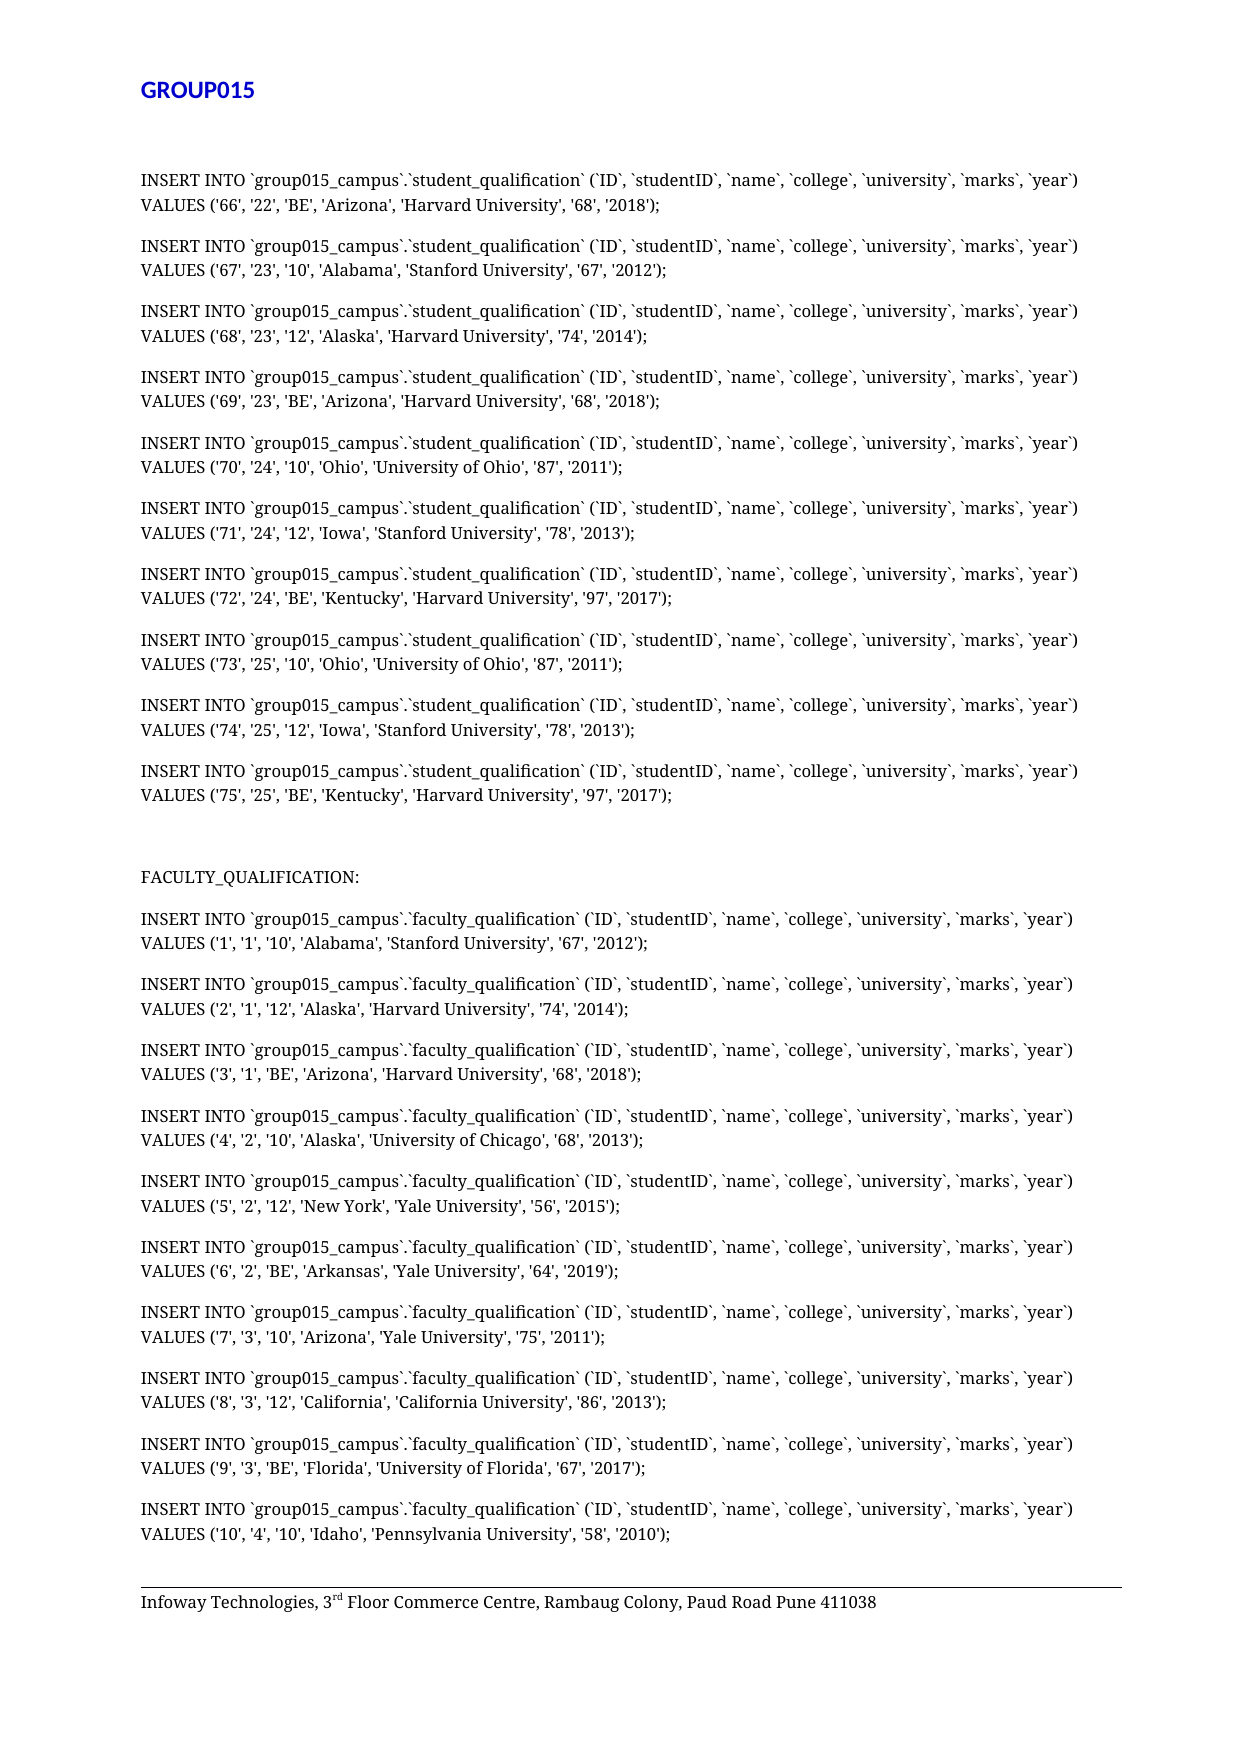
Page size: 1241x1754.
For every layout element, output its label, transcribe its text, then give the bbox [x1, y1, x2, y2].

text INSERT INTO `group015_campus`.`student_qualification` (`ID`, `studentID`, `name`, `college`, `university`, `marks`, `year`) VALUES ('72', '24', 'BE', 'Kentucky', 'Harvard University', '97', '2017'); [141, 562, 1122, 610]
text INSERT INTO `group015_campus`.`student_qualification` (`ID`, `studentID`, `name`, `college`, `university`, `marks`, `year`) VALUES ('75', '25', 'BE', 'Kentucky', 'Harvard University', '97', '2017'); [141, 759, 1122, 807]
text INSERT INTO `group015_campus`.`student_qualification` (`ID`, `studentID`, `name`, `college`, `university`, `marks`, `year`) VALUES ('69', '23', 'BE', 'Arizona', 'Harvard University', '68', '2018'); [141, 366, 1122, 413]
text INSERT INTO `group015_campus`.`faculty_qualification` (`ID`, `studentID`, `name`, `college`, `university`, `marks`, `year`) VALUES ('5', '2', '12', 'New York', 'Yale University', '56', '2015'); [141, 1170, 1122, 1217]
text INSERT INTO `group015_campus`.`faculty_qualification` (`ID`, `studentID`, `name`, `college`, `university`, `marks`, `year`) VALUES ('3', '1', 'BE', 'Arizona', 'Harvard University', '68', '2018'); [141, 1038, 1122, 1086]
text INSERT INTO `group015_campus`.`student_qualification` (`ID`, `studentID`, `name`, `college`, `university`, `marks`, `year`) VALUES ('67', '23', '10', 'Alabama', 'Stanford University', '67', '2012'); [141, 234, 1122, 282]
text INSERT INTO `group015_campus`.`student_qualification` (`ID`, `studentID`, `name`, `college`, `university`, `marks`, `year`) VALUES ('73', '25', '10', 'Ohio', 'University of Ohio', '87', '2011'); [141, 628, 1122, 675]
text INSERT INTO `group015_campus`.`faculty_qualification` (`ID`, `studentID`, `name`, `college`, `university`, `marks`, `year`) VALUES ('8', '3', '12', 'California', 'California University', '86', '2013'); [141, 1367, 1122, 1414]
text INSERT INTO `group015_campus`.`student_qualification` (`ID`, `studentID`, `name`, `college`, `university`, `marks`, `year`) VALUES ('66', '22', 'BE', 'Arizona', 'Harvard University', '68', '2018'); [141, 169, 1122, 216]
text INSERT INTO `group015_campus`.`student_qualification` (`ID`, `studentID`, `name`, `college`, `university`, `marks`, `year`) VALUES ('68', '23', '12', 'Alaska', 'Harvard University', '74', '2014'); [141, 300, 1122, 347]
text INSERT INTO `group015_campus`.`student_qualification` (`ID`, `studentID`, `name`, `college`, `university`, `marks`, `year`) VALUES ('70', '24', '10', 'Ohio', 'University of Ohio', '87', '2011'); [141, 431, 1122, 478]
text INSERT INTO `group015_campus`.`faculty_qualification` (`ID`, `studentID`, `name`, `college`, `university`, `marks`, `year`) VALUES ('9', '3', 'BE', 'Florida', 'University of Florida', '67', '2017'); [141, 1432, 1122, 1479]
text INSERT INTO `group015_campus`.`faculty_qualification` (`ID`, `studentID`, `name`, `college`, `university`, `marks`, `year`) VALUES ('4', '2', '10', 'Alaska', 'University of Chicago', '68', '2013'); [141, 1104, 1122, 1151]
text INSERT INTO `group015_campus`.`faculty_qualification` (`ID`, `studentID`, `name`, `college`, `university`, `marks`, `year`) VALUES ('2', '1', '12', 'Alaska', 'Harvard University', '74', '2014'); [141, 973, 1122, 1020]
text INSERT INTO `group015_campus`.`student_qualification` (`ID`, `studentID`, `name`, `college`, `university`, `marks`, `year`) VALUES ('71', '24', '12', 'Iowa', 'Stanford University', '78', '2013'); [141, 497, 1122, 544]
text INSERT INTO `group015_campus`.`student_qualification` (`ID`, `studentID`, `name`, `college`, `university`, `marks`, `year`) VALUES ('74', '25', '12', 'Iowa', 'Stanford University', '78', '2013'); [141, 694, 1122, 741]
text INSERT INTO `group015_campus`.`faculty_qualification` (`ID`, `studentID`, `name`, `college`, `university`, `marks`, `year`) VALUES ('10', '4', '10', 'Idaho', 'Pennsylvania University', '58', '2010'); [141, 1498, 1122, 1545]
text FACULTY_QUALIFICATION: [141, 866, 1122, 889]
text INSERT INTO `group015_campus`.`faculty_qualification` (`ID`, `studentID`, `name`, `college`, `university`, `marks`, `year`) VALUES ('6', '2', 'BE', 'Arkansas', 'Yale University', '64', '2019'); [141, 1235, 1122, 1283]
text INSERT INTO `group015_campus`.`faculty_qualification` (`ID`, `studentID`, `name`, `college`, `university`, `marks`, `year`) VALUES ('1', '1', '10', 'Alabama', 'Stanford University', '67', '2012'); [141, 907, 1122, 954]
text INSERT INTO `group015_campus`.`faculty_qualification` (`ID`, `studentID`, `name`, `college`, `university`, `marks`, `year`) VALUES ('7', '3', '10', 'Arizona', 'Yale University', '75', '2011'); [141, 1301, 1122, 1348]
